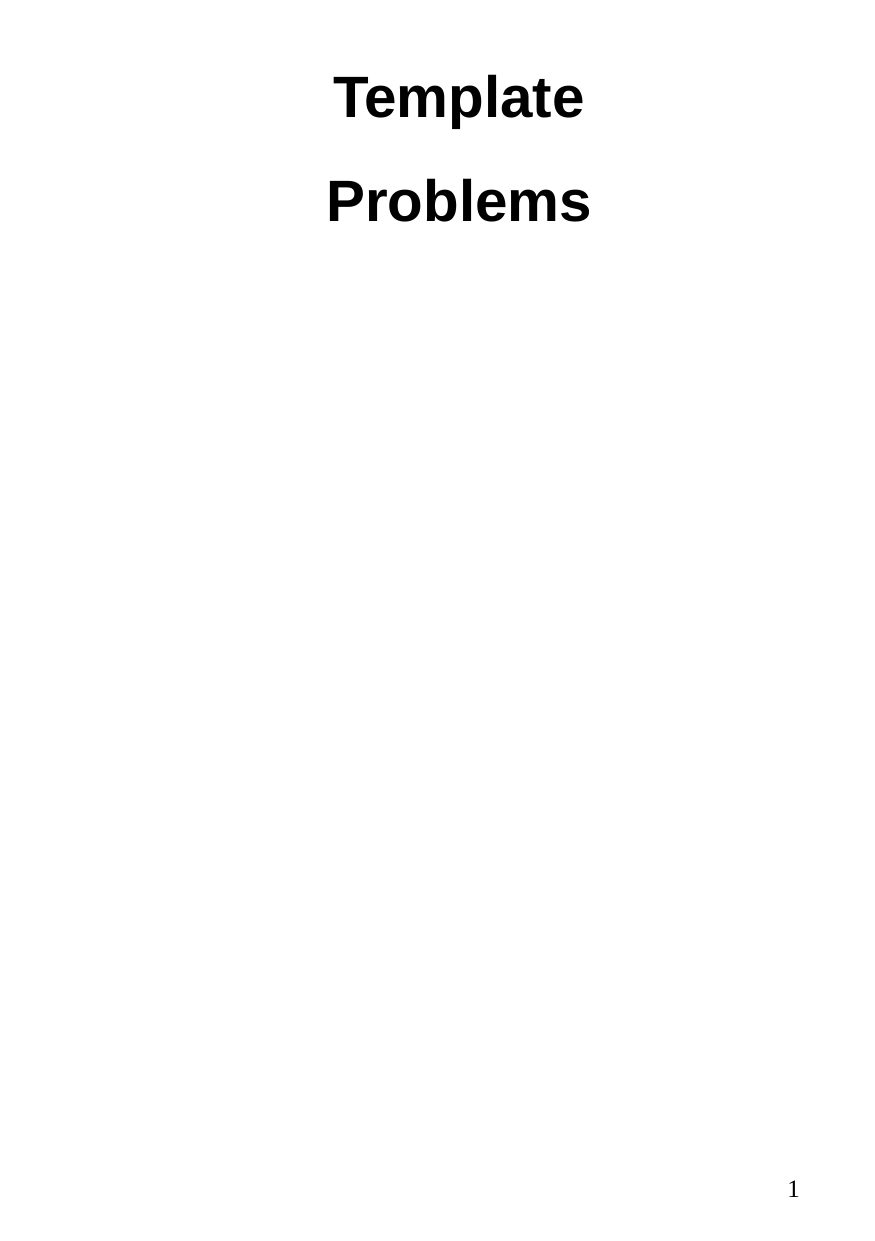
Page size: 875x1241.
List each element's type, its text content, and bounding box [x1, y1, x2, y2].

title Problems [118, 167, 799, 234]
title Template [118, 62, 799, 129]
